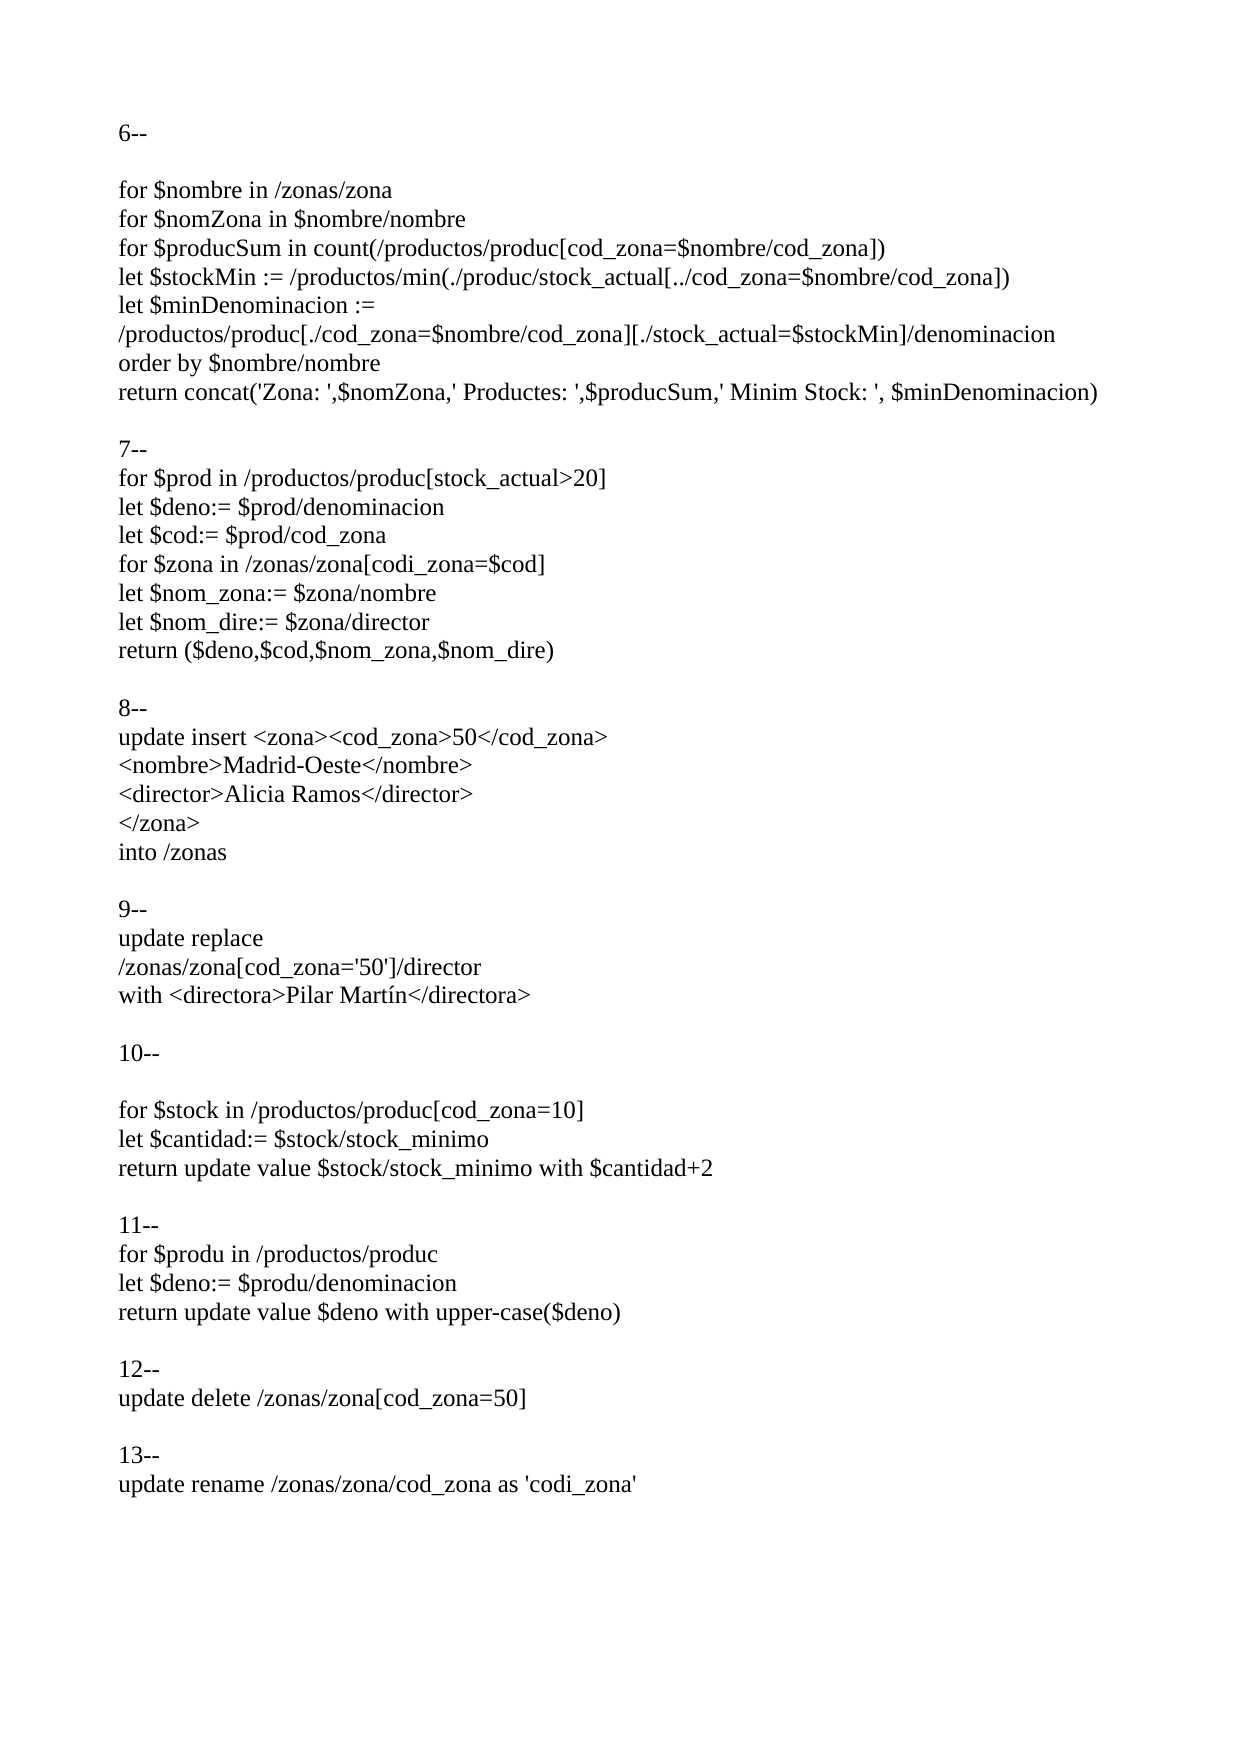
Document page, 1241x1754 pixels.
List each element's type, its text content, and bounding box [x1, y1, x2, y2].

text 11-- [118, 1211, 1122, 1239]
text update delete /zonas/zona[cod_zona=50] [118, 1383, 1122, 1412]
text return update value $stock/stock_minimo with $cantidad+2 [118, 1153, 1122, 1182]
text <nombre>Madrid-Oeste</nombre> [118, 751, 1122, 779]
text return concat('Zona: ',$nomZona,' Productes: ',$producSum,' Minim Stock: ', $minDenominacion) [118, 377, 1122, 406]
text </zona> [118, 808, 1122, 837]
text order by $nombre/nombre [118, 348, 1122, 377]
text let $nom_zona:= $zona/nombre [118, 578, 1122, 607]
text 13-- [118, 1441, 1122, 1469]
text for $zona in /zonas/zona[codi_zona=$cod] [118, 549, 1122, 578]
text let $deno:= $prod/denominacion [118, 492, 1122, 521]
text for $produ in /productos/produc [118, 1239, 1122, 1268]
text into /zonas [118, 837, 1122, 866]
text 6-- [118, 118, 1122, 147]
text return update value $deno with upper-case($deno) [118, 1297, 1122, 1326]
text for $nombre in /zonas/zona [118, 176, 1122, 204]
text for $nomZona in $nombre/nombre [118, 204, 1122, 233]
text let $cantidad:= $stock/stock_minimo [118, 1124, 1122, 1153]
text 7-- [118, 434, 1122, 463]
text update replace [118, 923, 1122, 952]
text let $nom_dire:= $zona/director [118, 607, 1122, 636]
text update insert <zona><cod_zona>50</cod_zona> [118, 722, 1122, 751]
text for $stock in /productos/produc[cod_zona=10] [118, 1096, 1122, 1124]
text return ($deno,$cod,$nom_zona,$nom_dire) [118, 636, 1122, 664]
text <director>Alicia Ramos</director> [118, 779, 1122, 808]
text 9-- [118, 894, 1122, 923]
text 10-- [118, 1038, 1122, 1067]
text let $cod:= $prod/cod_zona [118, 521, 1122, 549]
text update rename /zonas/zona/cod_zona as 'codi_zona' [118, 1469, 1122, 1498]
text with <directora>Pilar Martín</directora> [118, 981, 1122, 1009]
text /zonas/zona[cod_zona='50']/director [118, 952, 1122, 981]
text for $producSum in count(/productos/produc[cod_zona=$nombre/cod_zona]) [118, 233, 1122, 262]
text 8-- [118, 693, 1122, 722]
text let $stockMin := /productos/min(./produc/stock_actual[../cod_zona=$nombre/cod_zona]) [118, 262, 1122, 291]
text 12-- [118, 1354, 1122, 1383]
text let $deno:= $produ/denominacion [118, 1268, 1122, 1297]
text let $minDenominacion := /productos/produc[./cod_zona=$nombre/cod_zona][./stock_actual=$stockMin]/denominacion [118, 291, 1122, 348]
text for $prod in /productos/produc[stock_actual>20] [118, 463, 1122, 492]
